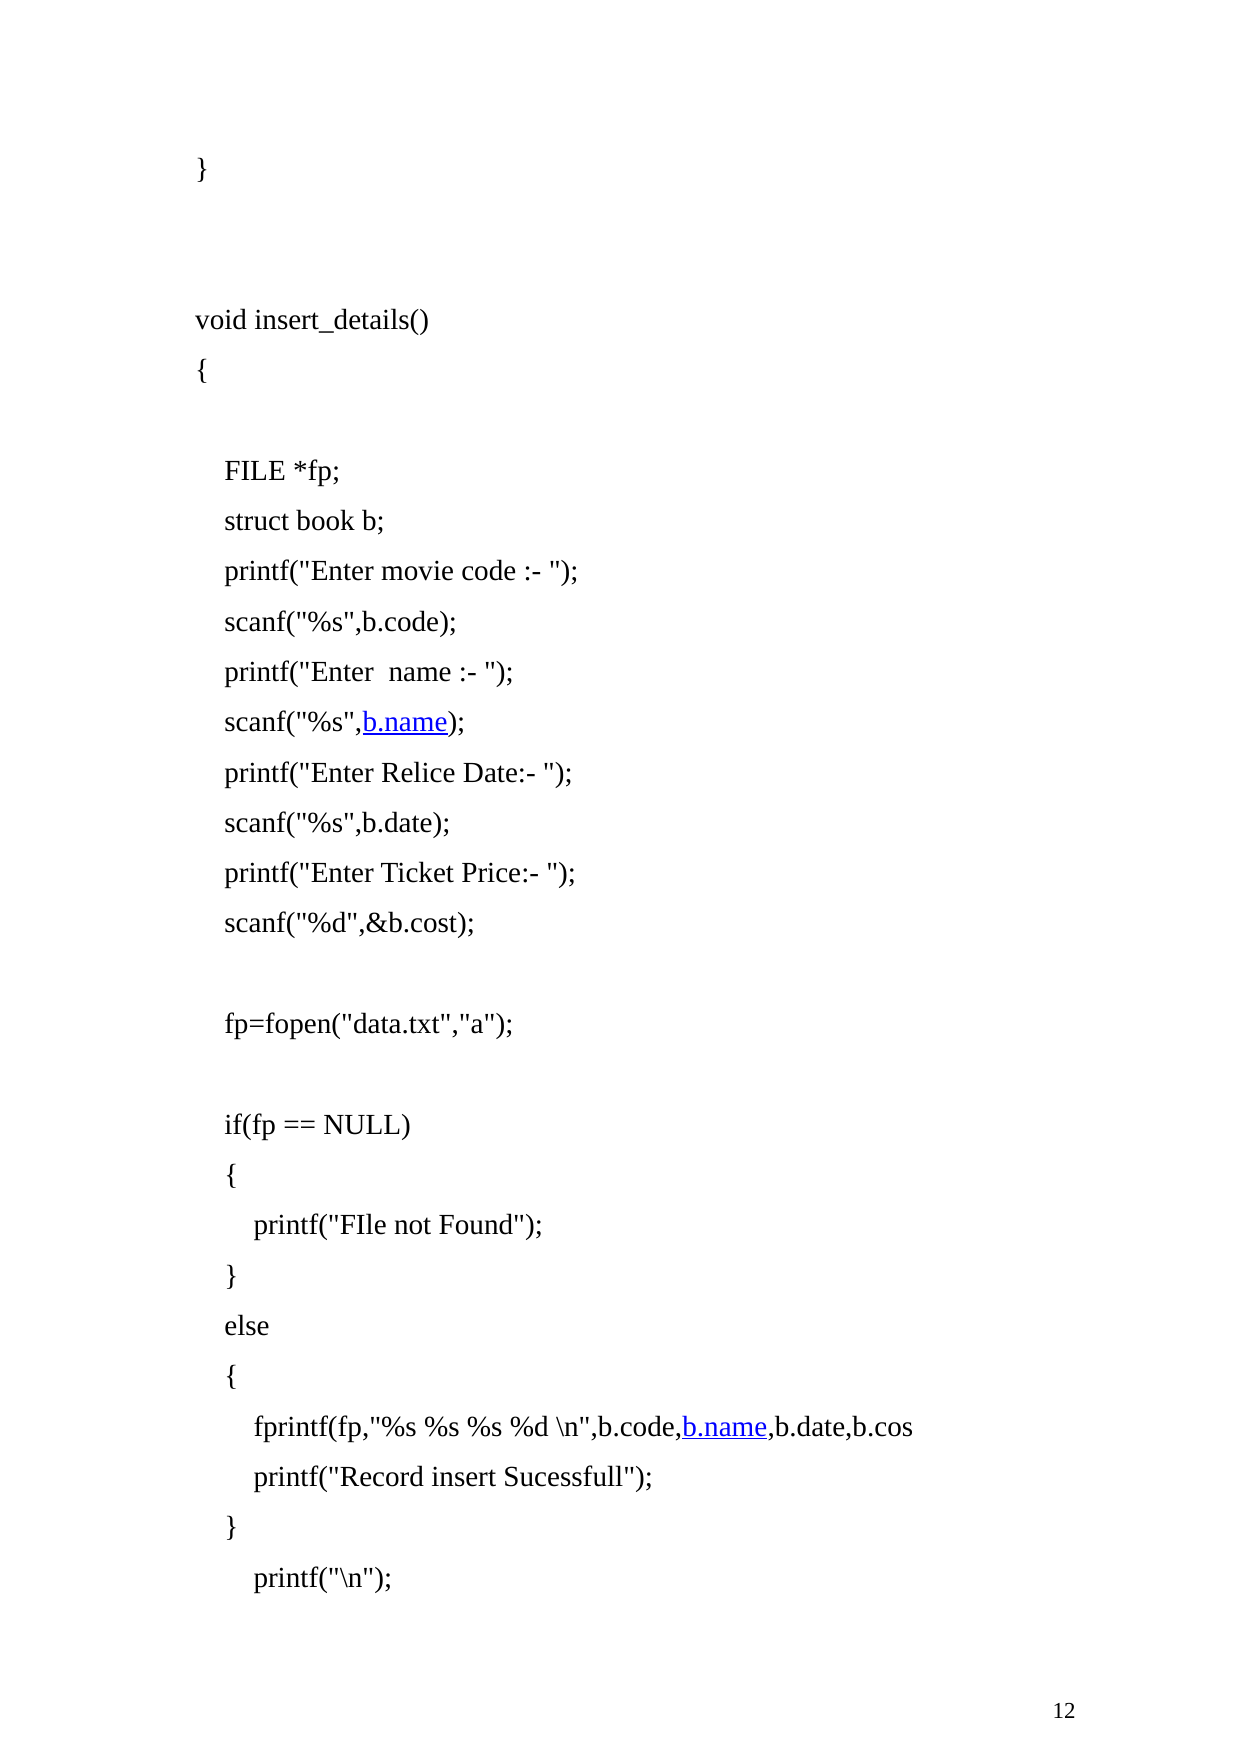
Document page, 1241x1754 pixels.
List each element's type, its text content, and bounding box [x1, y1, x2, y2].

text } void insert_details() { FILE *fp; struct book b; printf("Enter movie code :- "); scanf("%s",b.code); printf("Enter name :- "); scanf("%s",b.name); printf("Enter Relice Date:- "); scanf("%s",b.date); printf("Enter Ticket Price:- "); scanf("%d",&b.cost); fp=fopen("data.txt","a"); if(fp == NULL) { printf("FIle not Found"); } else { fprintf(fp,"%s %s %s %d \n",b.code,b.name,b.date,b.cos printf("Record insert Sucessfull"); } printf("\n"); [195, 151, 1075, 1593]
